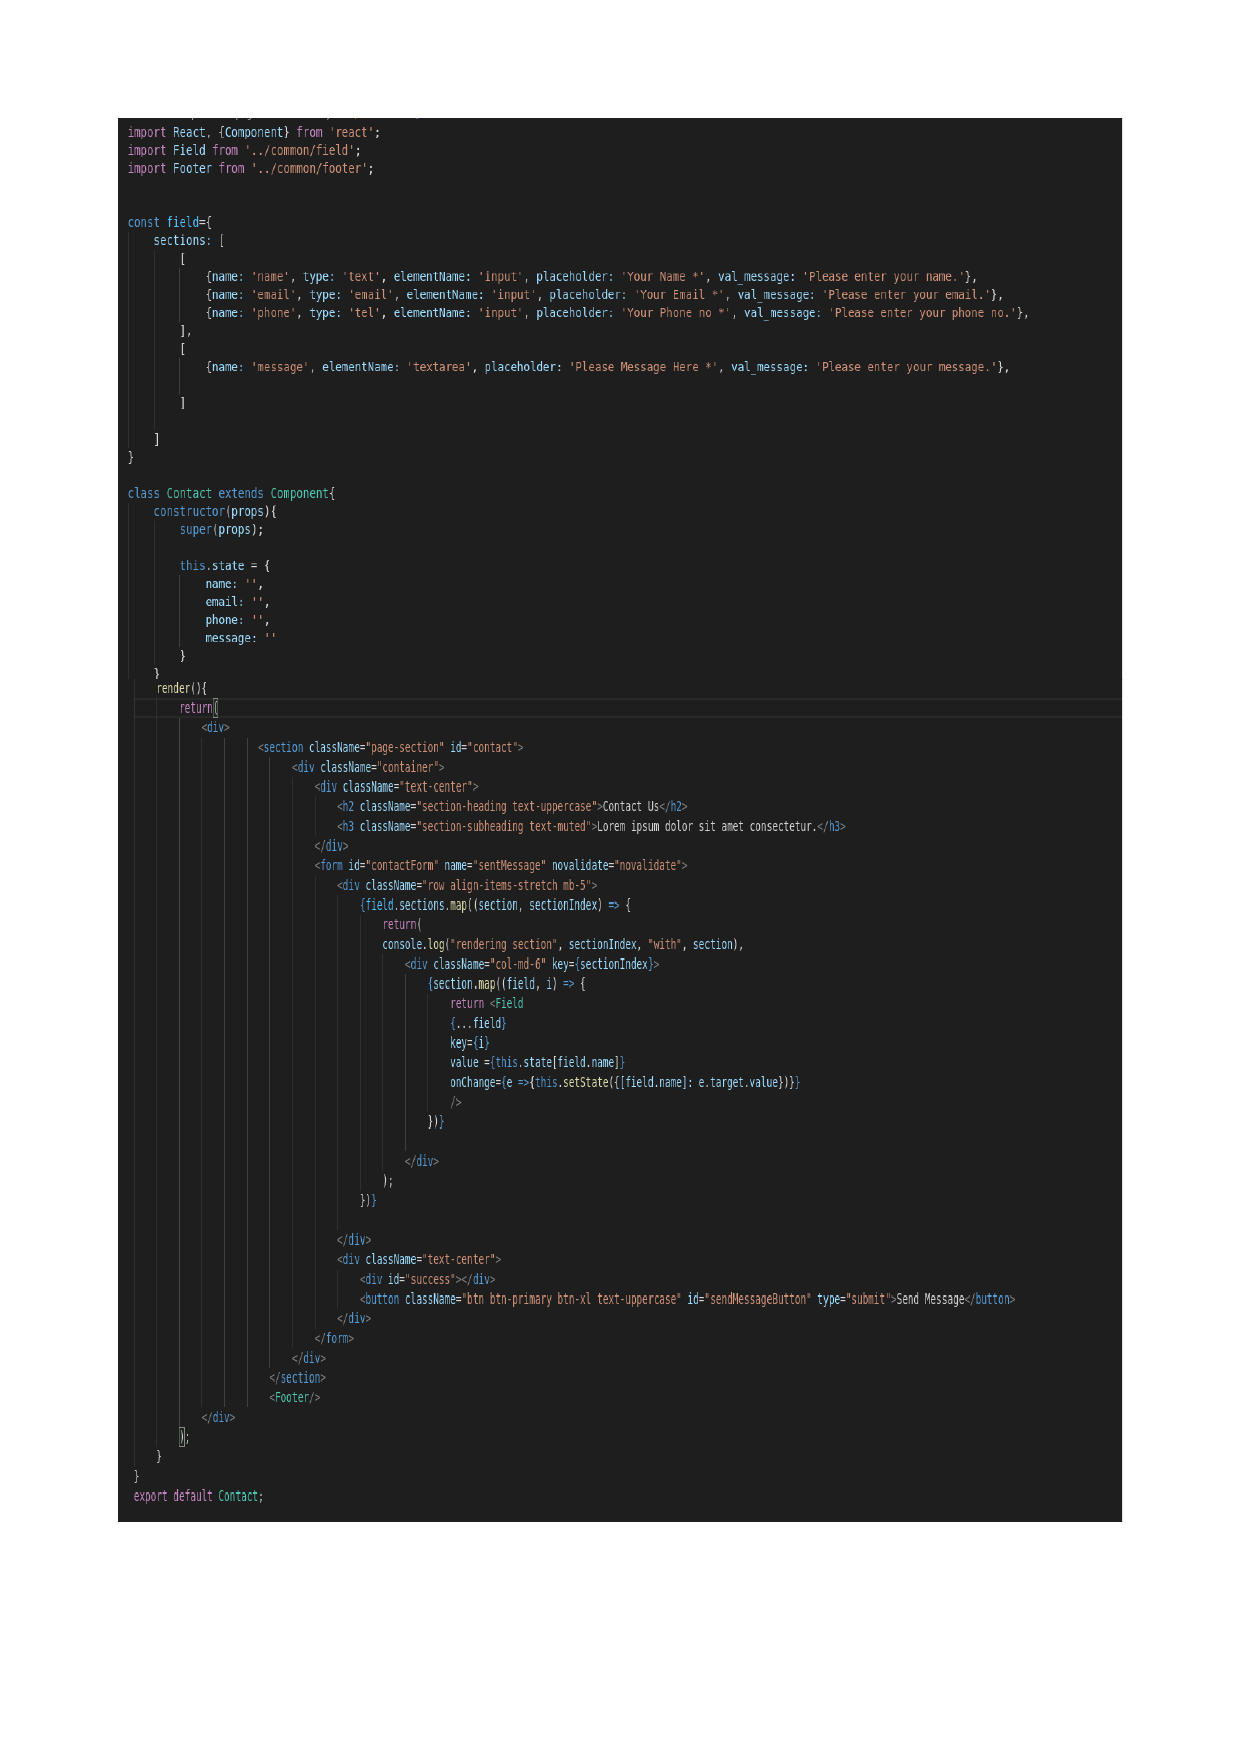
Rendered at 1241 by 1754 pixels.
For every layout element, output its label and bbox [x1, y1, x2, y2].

picture [118, 118, 1123, 1522]
